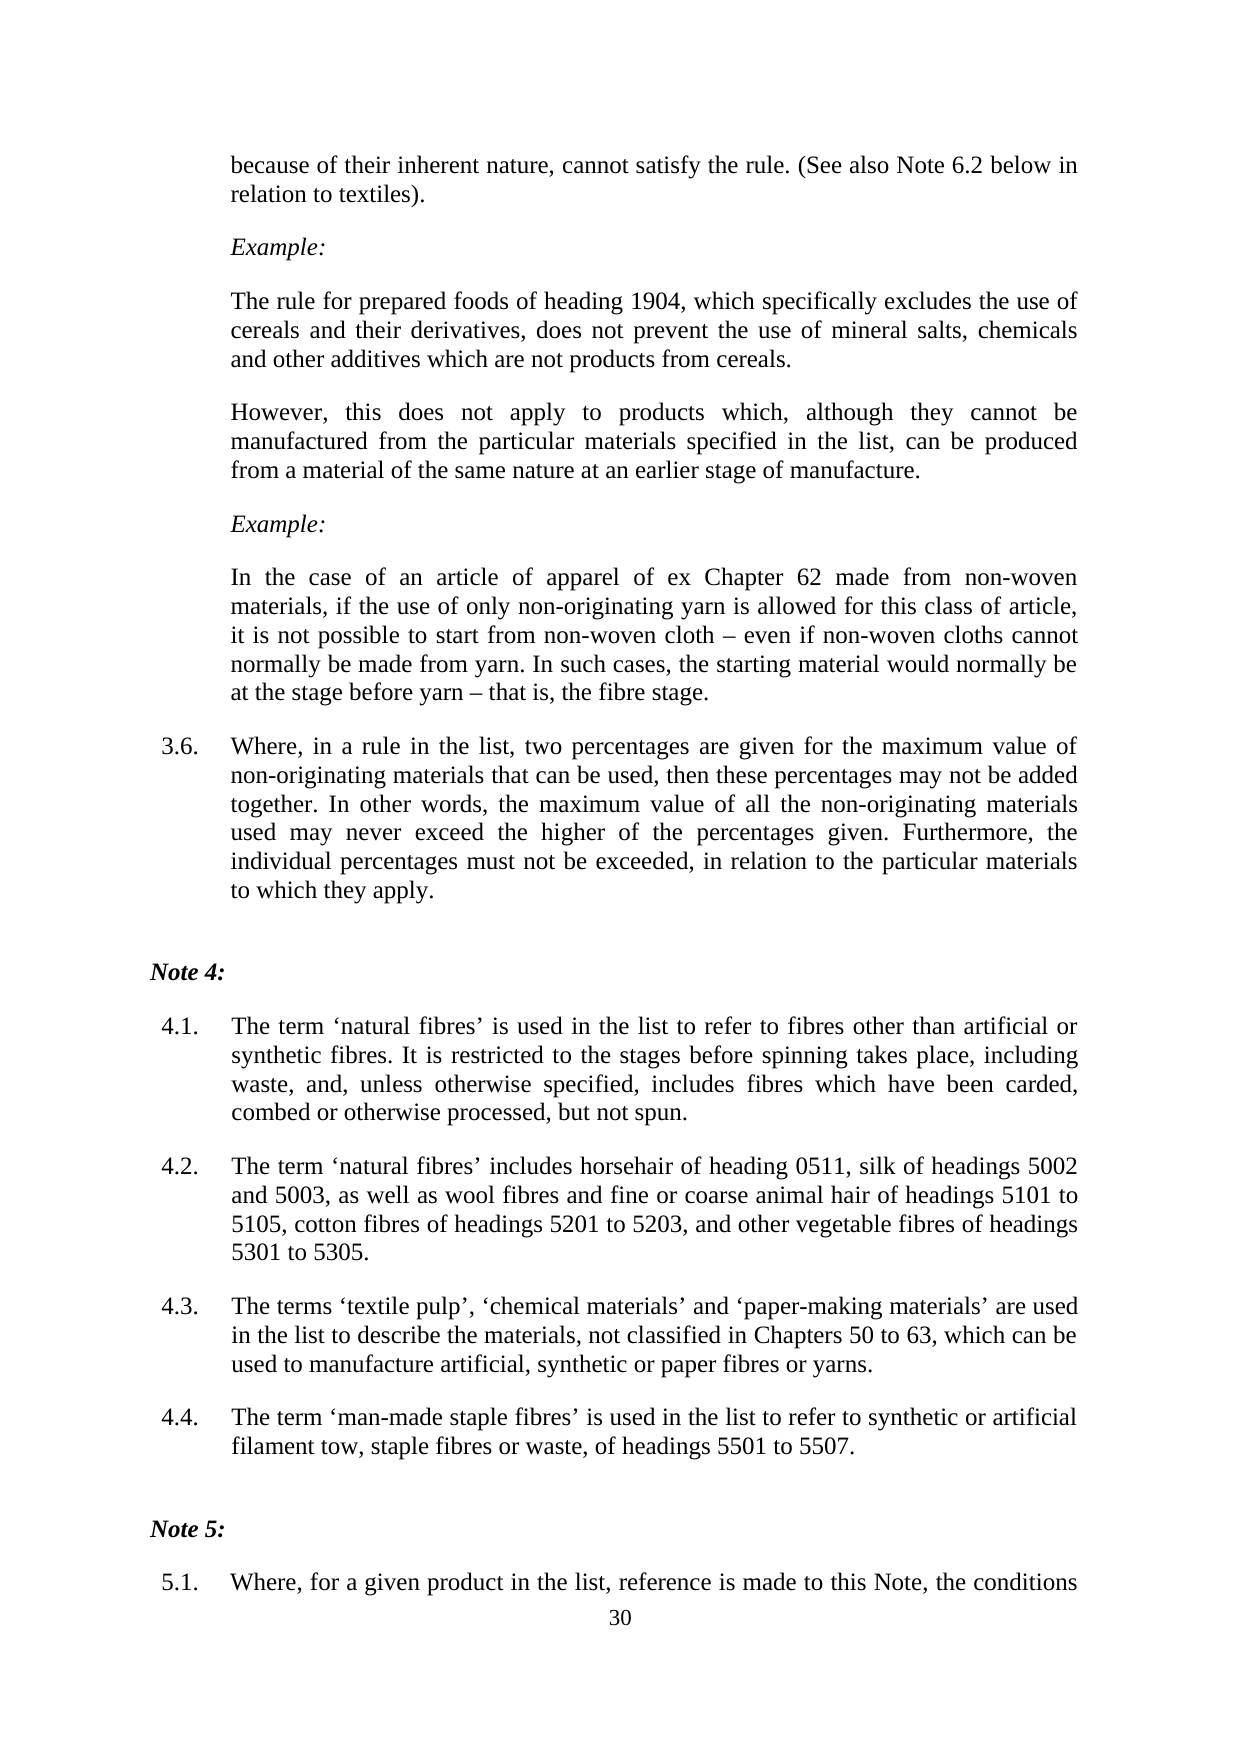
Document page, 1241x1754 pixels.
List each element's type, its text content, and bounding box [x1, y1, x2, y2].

table_header 4.1. [150, 1011, 220, 1151]
table_cell because of their inherent nature, cannot satisfy the rule. (See also Note 6.2 below in relation to textiles). Example: The rule for prepared foods of heading 1904, which specifically excludes the use of cereals and their derivatives, does not prevent the use of mineral salts, chemicals and other additives which are not products from cereals. However, this does not apply to products which, although they cannot be manufactured from the particular materials specified in the list, can be produced from a material of the same nature at an earlier stage of manufacture. Example: In the case of an article of apparel of ex Chapter 62 made from non-woven materials, if the use of only non-originating yarn is allowed for this class of article, it is not possible to start from non-woven cloth – even if non-woven cloths cannot normally be made from yarn. In such cases, the starting material would normally be at the stage before yarn – that is, the fibre stage. [219, 150, 1090, 731]
table_cell 3.6. [150, 731, 219, 929]
table_cell Where, in a rule in the list, two percentages are given for the maximum value of non-originating materials that can be used, then these percentages may not be added together. In other words, the maximum value of all the non-originating materials used may never exceed the higher of the percentages given. Furthermore, the individual percentages must not be exceeded, in relation to the particular materials to which they apply. [219, 731, 1090, 929]
table_cell The terms ‘textile pulp’, ‘chemical materials’ and ‘paper-making materials’ are used in the list to describe the materials, not classified in Chapters 50 to 63, which can be used to manufacture artificial, synthetic or paper fibres or yarns. [220, 1291, 1090, 1402]
table_cell The term ‘man-made staple fibres’ is used in the list to refer to synthetic or artificial filament tow, staple fibres or waste, of headings 5501 to 5507. [220, 1403, 1090, 1485]
table_cell [150, 150, 219, 731]
table_cell 4.4. [150, 1403, 220, 1485]
table_cell The term ‘natural fibres’ includes horsehair of heading 0511, silk of headings 5002 and 5003, as well as wool fibres and fine or coarse animal hair of headings 5101 to 5105, cotton fibres of headings 5201 to 5203, and other vegetable fibres of headings 5301 to 5305. [220, 1151, 1090, 1291]
text Note 4: [150, 957, 1090, 986]
table_cell 4.3. [150, 1291, 220, 1402]
table_header The term ‘natural fibres’ is used in the list to refer to fibres other than artificial or synthetic fibres. It is restricted to the stages before spinning takes place, including waste, and, unless otherwise specified, includes fibres which have been carded, combed or otherwise processed, but not spun. [220, 1011, 1090, 1151]
table_header Where, for a given product in the list, reference is made to this Note, the conditions [219, 1568, 1090, 1596]
text Note 5: [150, 1514, 1090, 1542]
table_cell 4.2. [150, 1151, 220, 1291]
table_header 5.1. [150, 1568, 218, 1596]
